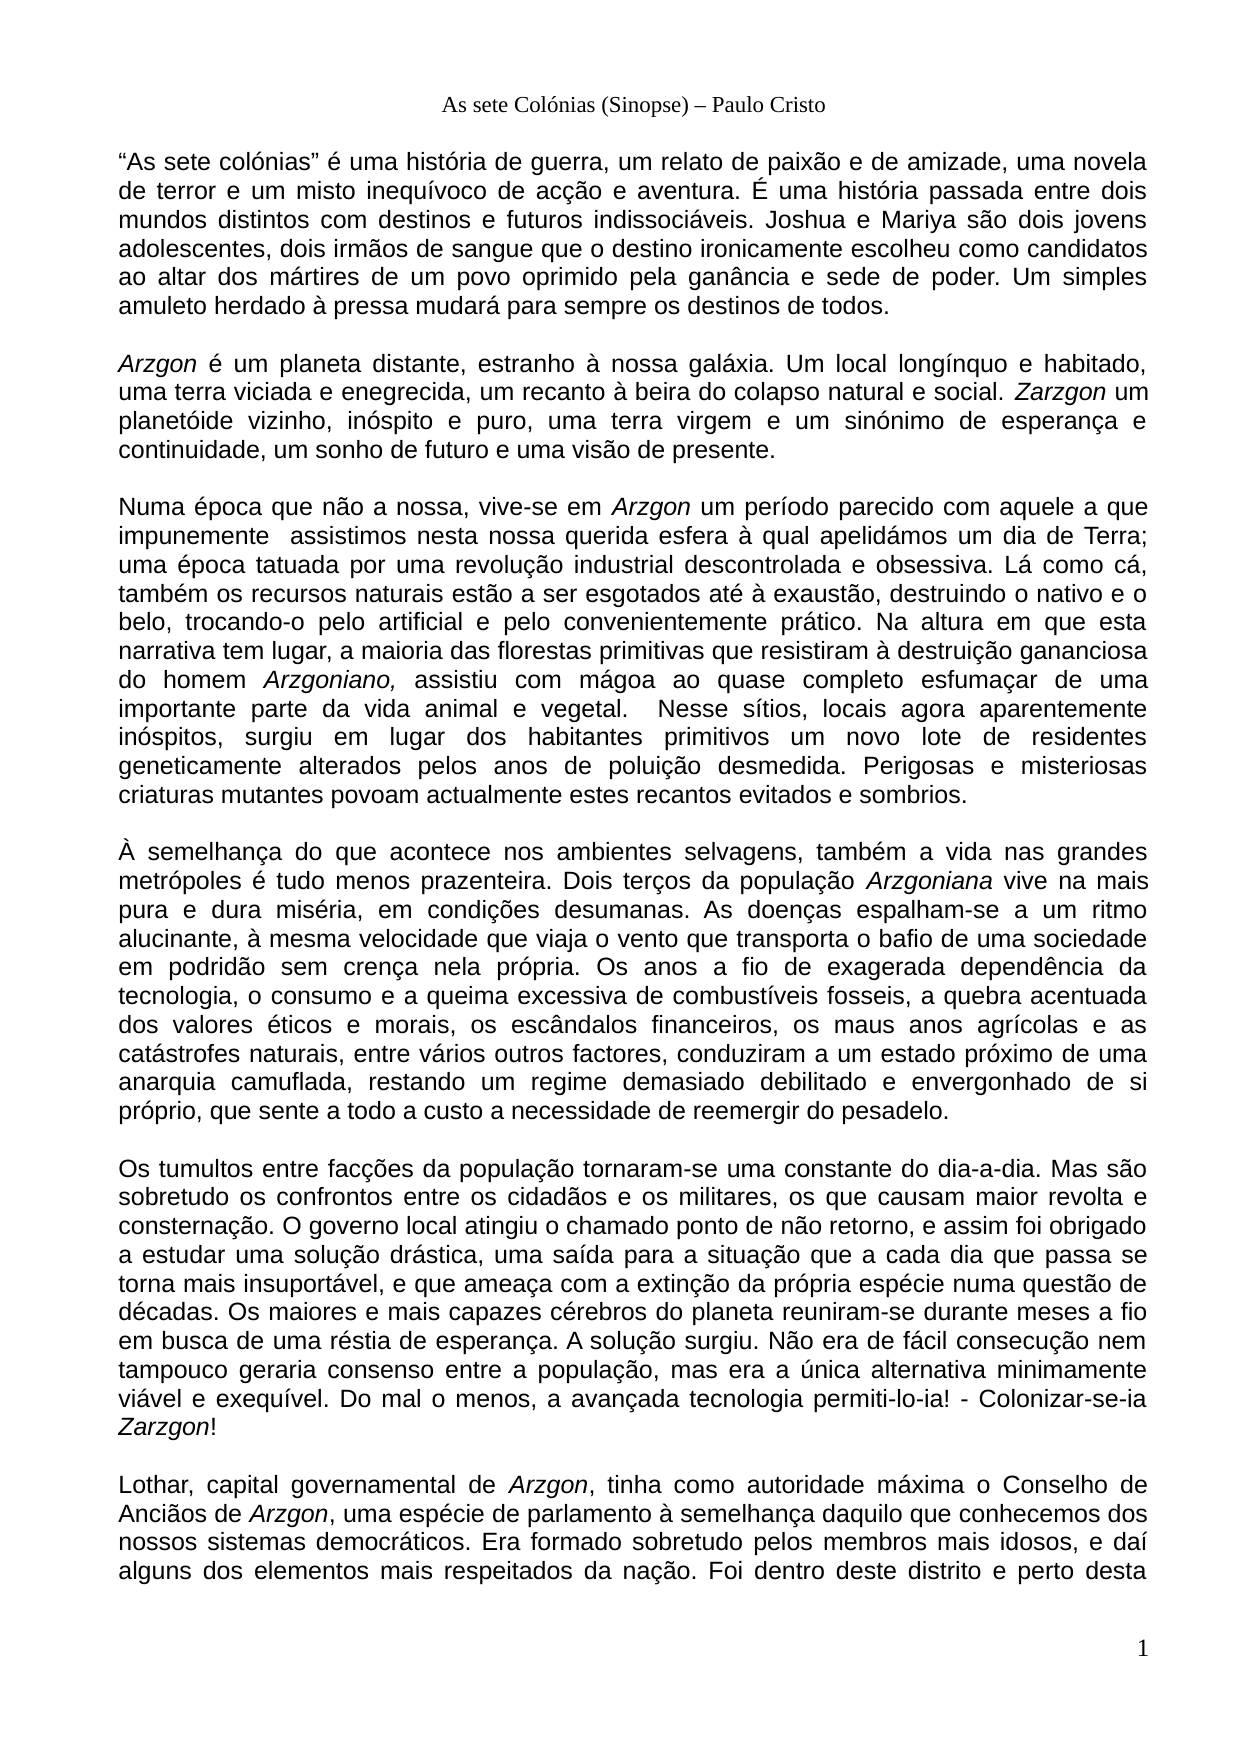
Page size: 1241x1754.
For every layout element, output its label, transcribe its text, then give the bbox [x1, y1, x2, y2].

text À semelhança do que acontece nos ambientes selvagens, também a vida nas grandes metrópoles é tudo menos prazenteira. Dois terços da população Arzgoniana vive na mais pura e dura miséria, em condições desumanas. As doenças espalham-se a um ritmo alucinante, à mesma velocidade que viaja o vento que transporta o bafio de uma sociedade em podridão sem crença nela própria. Os anos a fio de exagerada dependência da tecnologia, o consumo e a queima excessiva de combustíveis fosseis, a quebra acentuada dos valores éticos e morais, os escândalos financeiros, os maus anos agrícolas e as catástrofes naturais, entre vários outros factores, conduziram a um estado próximo de uma anarquia camuflada, restando um regime demasiado debilitado e envergonhado de si próprio, que sente a todo a custo a necessidade de reemergir do pesadelo. [118, 837, 1149, 1125]
text Lothar, capital governamental de Arzgon, tinha como autoridade máxima o Conselho de Anciãos de Arzgon, uma espécie de parlamento à semelhança daquilo que conhecemos dos nossos sistemas democráticos. Era formado sobretudo pelos membros mais idosos, e daí alguns dos elementos mais respeitados da nação. Foi dentro deste distrito e perto desta [118, 1470, 1149, 1585]
text Os tumultos entre facções da população tornaram-se uma constante do dia-a-dia. Mas são sobretudo os confrontos entre os cidadãos e os militares, os que causam maior revolta e consternação. O governo local atingiu o chamado ponto de não retorno, e assim foi obrigado a estudar uma solução drástica, uma saída para a situação que a cada dia que passa se torna mais insuportável, e que ameaça com a extinção da própria espécie numa questão de décadas. Os maiores e mais capazes cérebros do planeta reuniram-se durante meses a fio em busca de uma réstia de esperança. A solução surgiu. Não era de fácil consecução nem tampouco geraria consenso entre a população, mas era a única alternativa minimamente viável e exequível. Do mal o menos, a avançada tecnologia permiti-lo-ia! - Colonizar-se-ia Zarzgon! [118, 1153, 1149, 1441]
text Numa época que não a nossa, vive-se em Arzgon um período parecido com aquele a que impunemente assistimos nesta nossa querida esfera à qual apelidámos um dia de Terra; uma época tatuada por uma revolução industrial descontrolada e obsessiva. Lá como cá, também os recursos naturais estão a ser esgotados até à exaustão, destruindo o nativo e o belo, trocando-o pelo artificial e pelo convenientemente prático. Na altura em que esta narrativa tem lugar, a maioria das florestas primitivas que resistiram à destruição gananciosa do homem Arzgoniano, assistiu com mágoa ao quase completo esfumaçar de uma importante parte da vida animal e vegetal. Nesse sítios, locais agora aparentemente inóspitos, surgiu em lugar dos habitantes primitivos um novo lote de residentes geneticamente alterados pelos anos de poluição desmedida. Perigosas e misteriosas criaturas mutantes povoam actualmente estes recantos evitados e sombrios. [118, 492, 1149, 808]
text Arzgon é um planeta distante, estranho à nossa galáxia. Um local longínquo e habitado, uma terra viciada e enegrecida, um recanto à beira do colapso natural e social. Zarzgon um planetóide vizinho, inóspito e puro, uma terra virgem e um sinónimo de esperança e continuidade, um sonho de futuro e uma visão de presente. [118, 348, 1149, 463]
text “As sete colónias” é uma história de guerra, um relato de paixão e de amizade, uma novela de terror e um misto inequívoco de acção e aventura. É uma história passada entre dois mundos distintos com destinos e futuros indissociáveis. Joshua e Mariya são dois jovens adolescentes, dois irmãos de sangue que o destino ironicamente escolheu como candidatos ao altar dos mártires de um povo oprimido pela ganância e sede de poder. Um simples amuleto herdado à pressa mudará para sempre os destinos de todos. [118, 147, 1149, 320]
